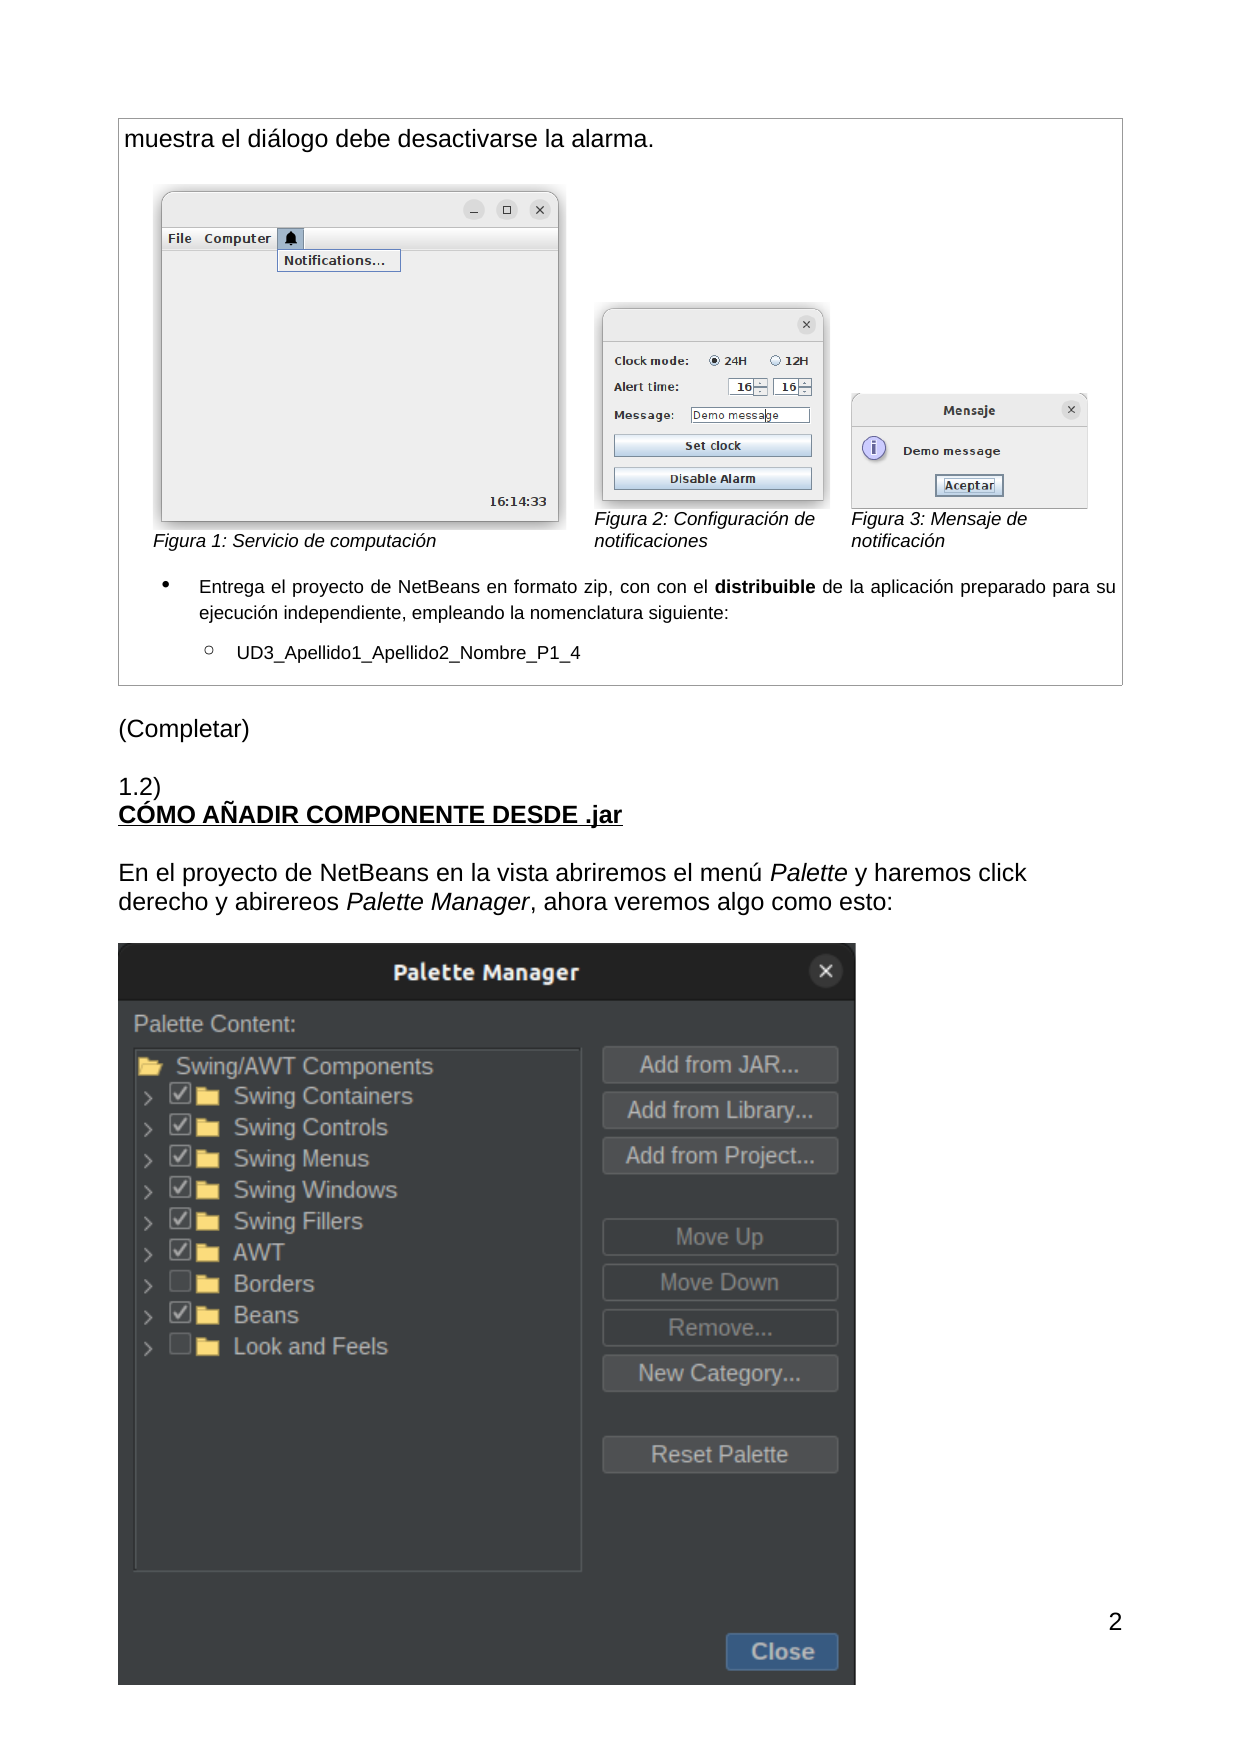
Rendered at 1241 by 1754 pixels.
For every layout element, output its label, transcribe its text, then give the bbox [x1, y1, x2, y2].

picture [152, 184, 567, 530]
table_cell CA3.6 Documentáronse os compoñentes creados. 1.1 Documenta el código del componente “Clock” empleando formato javadoc y genera la documentación formato javadoc. Entrega el proyecto de NetBeans en formato zip, con el componente distribuible, empleando la nomenclatura siguiente: UD3_Apellido1_Apellido2_Nombre_P1_1 CA3.7 Empaquetáronse compoñentes. 1.2 Empaqueta el componente para su redistribución y añade el componente en formato .jar a la paleta de componentes “Beans” de NetBeans. Elabora un pequeño manual paso a paso, con capturas de pantalla, en el que se indique cómo es el procedimiento que es necesario seguir para empaquetar el componente en formato .jar y para añadirlo en formato .jar a la paleta de componentes “Beans” de Netbeans. CA3.5 Realizáronse probas unitarias sobre os compoñentes desenvolvidos. 1.3 Diseña una prueba para comprobar que si el reloj funciona correctamente cuando se activa el modo 12 horas. Para ello crea una aplicación en la que muestres el reloj configurado en modo 12 horas. Entrega el proyecto de NetBeans en formato zip, con con el distribuible de la aplicación preparado para su ejecución independiente, empleando la nomenclatura siguiente: UD3_Apellido1_Apellido2_Nombre_P1_3 CA3.8 Programáronse aplicacións cuxa interface gráfica utilice os compoñentes creados. 1.4 Basándote en el diseño de la interfaz “AlarmClock” proporcionada en el paquete “clock”, implementa un servicio de notificaciones en el proyecto “servicio de computación” que haga uso del componente ClockBean que se ha empaquetado en formato jar, en el apartado 1.2. La configuración del servicio de notificaciones estará accesible desde un menú específico en la aplicación (Figura 1) y deberá deberá permitir programar la misma especificando horas, minutos, formato de reloj a usar en la aplicación (12/24h) y mensaje a mostrar (Figura 2). Una vez establecida y programada la alarma, se deberá mostrar el correspondiente mensaje empleando JoptionPane (Figura 3). Al cerrar la ventana que muestra el diálogo debe desactivarse la alarma. Entrega el proyecto de NetBeans en formato zip, con con el distribuible de la aplicación preparado para su ejecución independiente, empleando la nomenclatura siguiente: UD3_Apellido1_Apellido2_Nombre_P1_4 [119, 119, 1122, 685]
picture [118, 943, 856, 1685]
text CÓMO AÑADIR COMPONENTE DESDE .jar [118, 800, 1122, 829]
text En el proyecto de NetBeans en la vista abriremos el menú Palette y haremos click derecho y abirereos Palette Manager, ahora veremos algo como esto: [118, 858, 1122, 915]
picture [851, 393, 1088, 509]
text (Completar) [118, 714, 1122, 743]
text 1.2) [118, 771, 1122, 800]
picture [594, 302, 831, 509]
